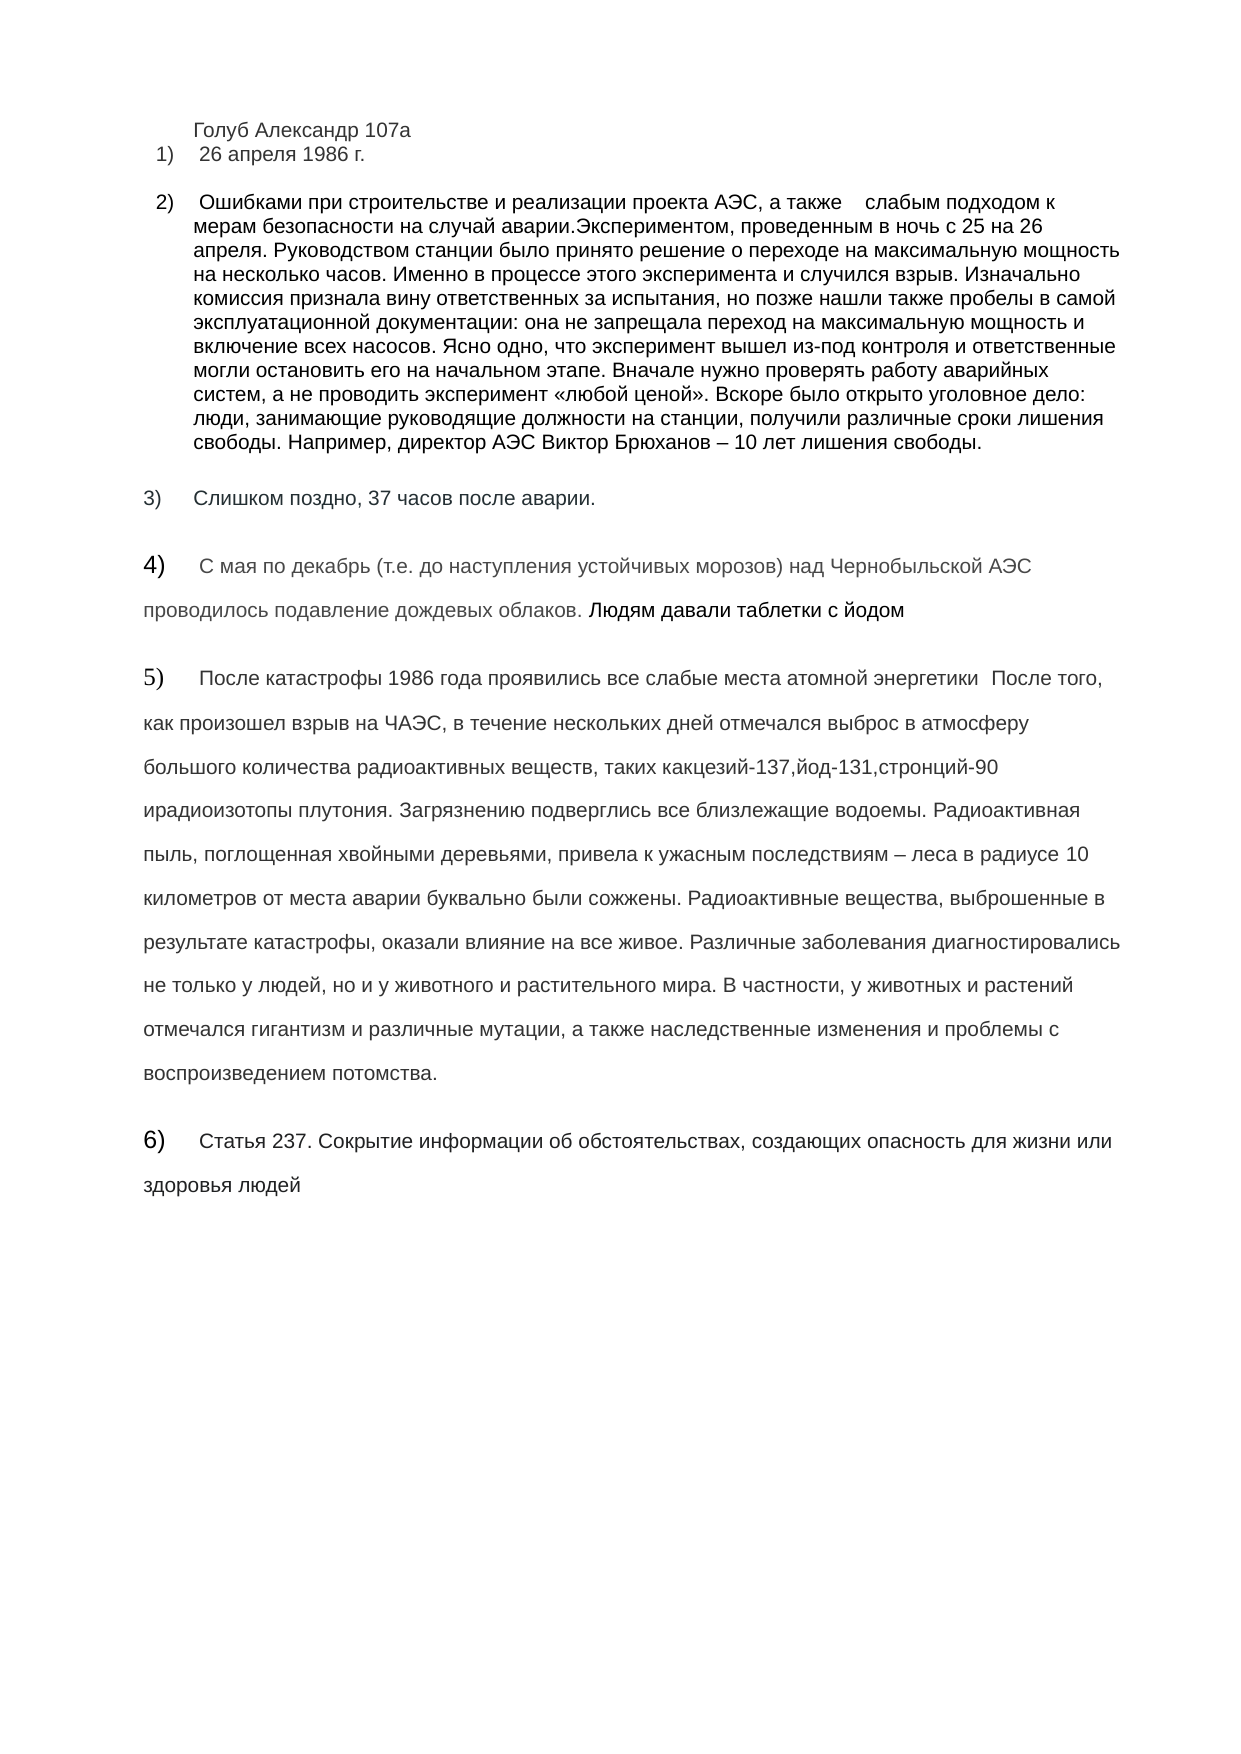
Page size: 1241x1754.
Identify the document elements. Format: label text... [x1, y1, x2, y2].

list Ошибками при строительстве и реализации проекта АЭС, а также слабым подходом к мерам безопасности на случай аварии.Экспериментом, проведенным в ночь с 25 на 26 апреля. Руководством станции было принято решение о переходе на максимальную мощность на несколько часов. Именно в процессе этого эксперимента и случился взрыв. Изначально комиссия признала вину ответственных за испытания, но позже нашли также пробелы в самой эксплуатационной документации: она не запрещала переход на максимальную мощность и включение всех насосов. Ясно одно, что эксперимент вышел из-под контроля и ответственные могли остановить его на начальном этапе. Вначале нужно проверять работу аварийных систем, а не проводить эксперимент «любой ценой». Вскоре было открыто уголовное дело: люди, занимающие руководящие должности на станции, получили различные сроки лишения свободы. Например, директор АЭС Виктор Брюханов – 10 лет лишения свободы. [156, 190, 1122, 453]
list С мая по декабрь (т.е. до наступления устойчивых морозов) над Чернобыльской АЭС проводилось подавление дождевых облаков. Людям давали таблетки с йодом [143, 535, 1122, 622]
list Статья 237. Сокрытие информации об обстоятельствах, создающих опасность для жизни или здоровья людей [143, 1110, 1122, 1197]
list После катастрофы 1986 года проявились все слабые места атомной энергетики После того, как произошел взрыв на ЧАЭС, в течение нескольких дней отмечался выброс в атмосферу большого количества радиоактивных веществ, таких какцезий-137,йод-131,стронций-90 ирадиоизотопы плутония. Загрязнению подверглись все близлежащие водоемы. Радиоактивная пыль, поглощенная хвойными деревьями, привела к ужасным последствиям – леса в радиусе 10 километров от места аварии буквально были сожжены. Радиоактивные вещества, выброшенные в результате катастрофы, оказали влияние на все живое. Различные заболевания диагностировались не только у людей, но и у животного и растительного мира. В частности, у животных и растений отмечался гигантизм и различные мутации, а также наследственные изменения и проблемы с воспроизведением потомства. [143, 647, 1122, 1085]
list Слишком поздно, 37 часов после аварии. [143, 466, 1122, 510]
list 26 апреля 1986 г. [156, 142, 1122, 166]
list Голуб Александр 107а [156, 118, 1122, 142]
